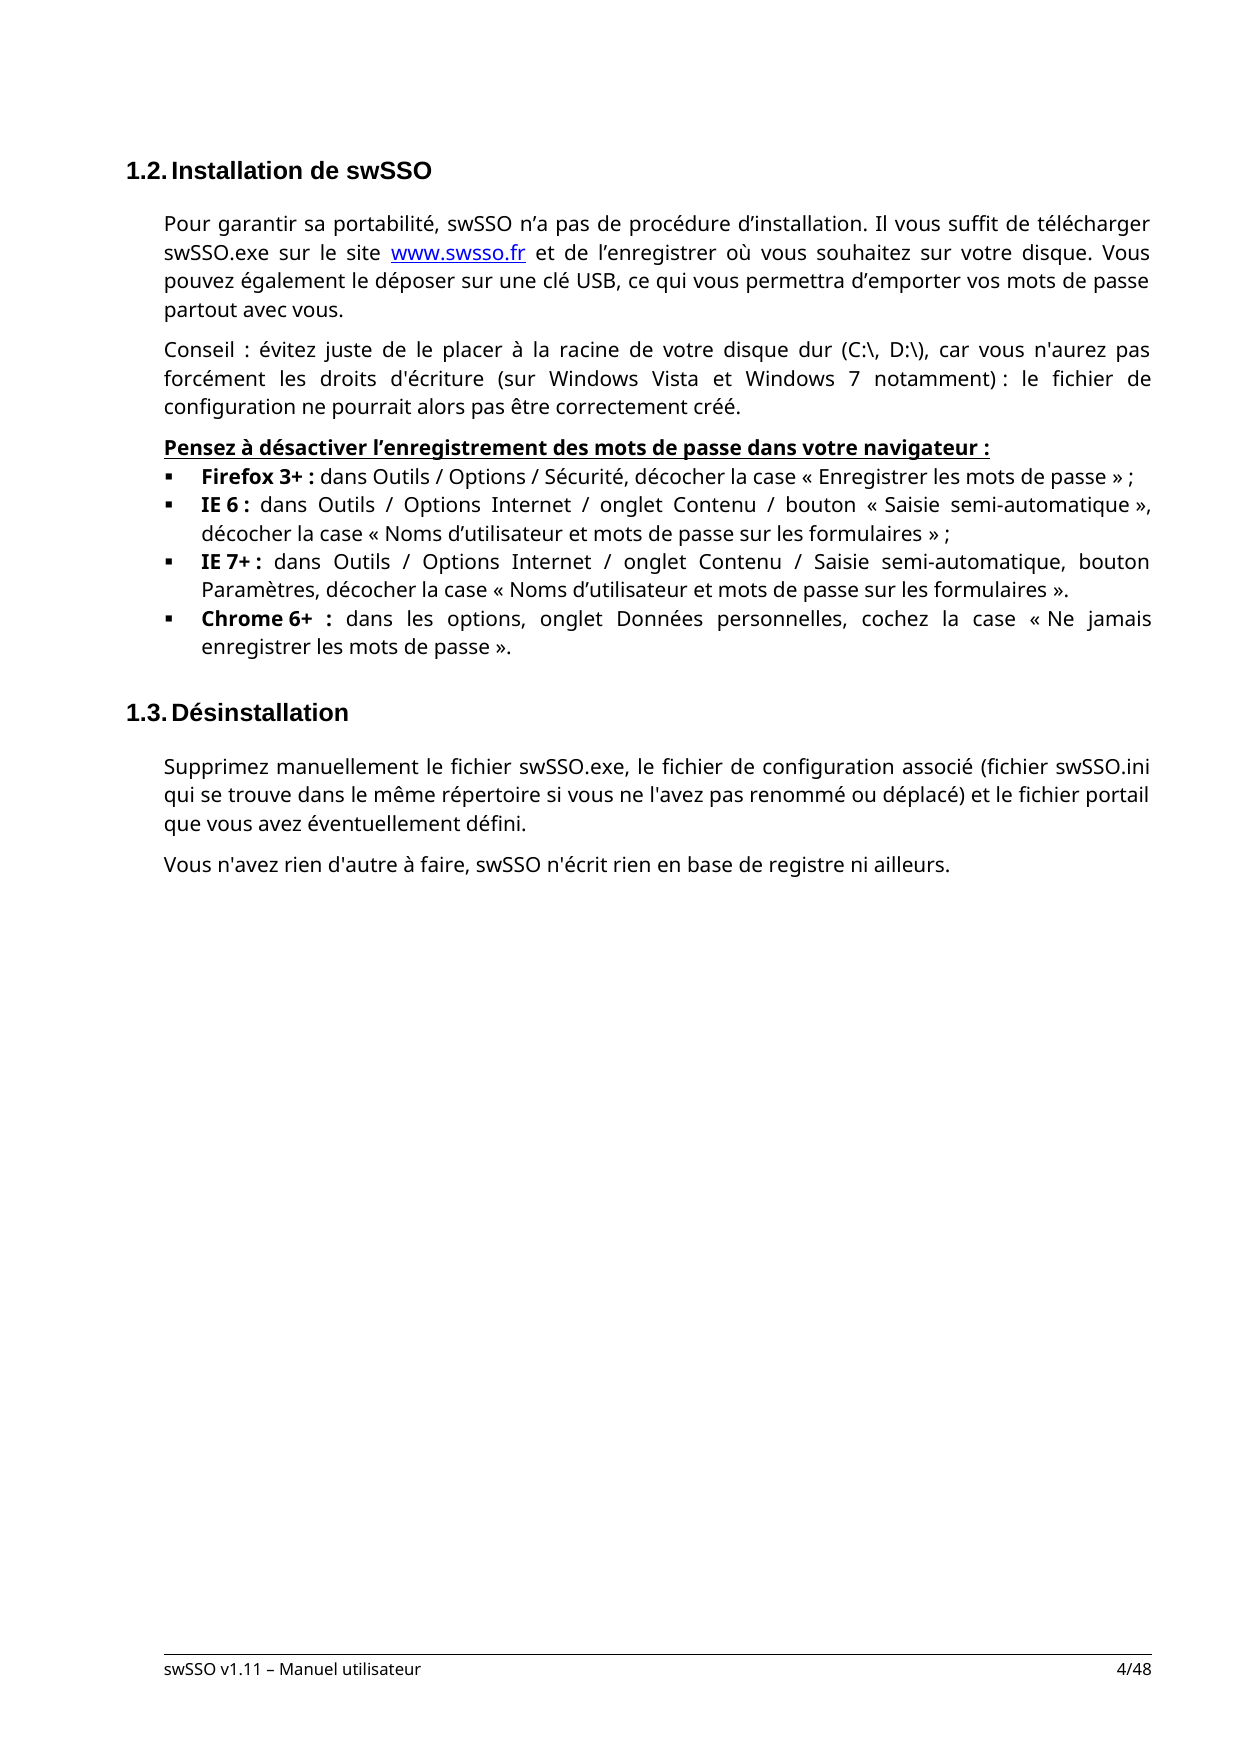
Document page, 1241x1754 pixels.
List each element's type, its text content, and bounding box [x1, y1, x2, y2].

text Vous n'avez rien d'autre à faire, swSSO n'écrit rien en base de registre ni ailleurs. [164, 850, 1152, 878]
subtitle Installation de swSSO [126, 156, 1152, 184]
list Chrome 6+ : dans les options, onglet Données personnelles, cochez la case « Ne jamais enregistrer les mots de passe ». [164, 604, 1152, 661]
text Supprimez manuellement le fichier swSSO.exe, le fichier de configuration associé (fichier swSSO.ini qui se trouve dans le même répertoire si vous ne l'avez pas renommé ou déplacé) et le fichier portail que vous avez éventuellement défini. [164, 752, 1152, 837]
subtitle Désinstallation [126, 698, 1152, 727]
text Pensez à désactiver l’enregistrement des mots de passe dans votre navigateur : [164, 433, 1152, 462]
text Conseil : évitez juste de le placer à la racine de votre disque dur (C:\, D:\), car vous n'aurez pas forcément les droits d'écriture (sur Windows Vista et Windows 7 notamment) : le fichier de configuration ne pourrait alors pas être correctement créé. [164, 336, 1152, 421]
list IE 6 : dans Outils / Options Internet / onglet Contenu / bouton « Saisie semi-automatique », décocher la case « Noms d’utilisateur et mots de passe sur les formulaires » ; [164, 490, 1152, 547]
list IE 7+ : dans Outils / Options Internet / onglet Contenu / Saisie semi-automatique, bouton Paramètres, décocher la case « Noms d’utilisateur et mots de passe sur les formulaires ». [164, 547, 1152, 604]
text Pour garantir sa portabilité, swSSO n’a pas de procédure d’installation. Il vous suffit de télécharger swSSO.exe sur le site www.swsso.fr et de l’enregistrer où vous souhaitez sur votre disque. Vous pouvez également le déposer sur une clé USB, ce qui vous permettra d’emporter vos mots de passe partout avec vous. [164, 209, 1152, 323]
list Firefox 3+ : dans Outils / Options / Sécurité, décocher la case « Enregistrer les mots de passe » ; [164, 462, 1152, 490]
